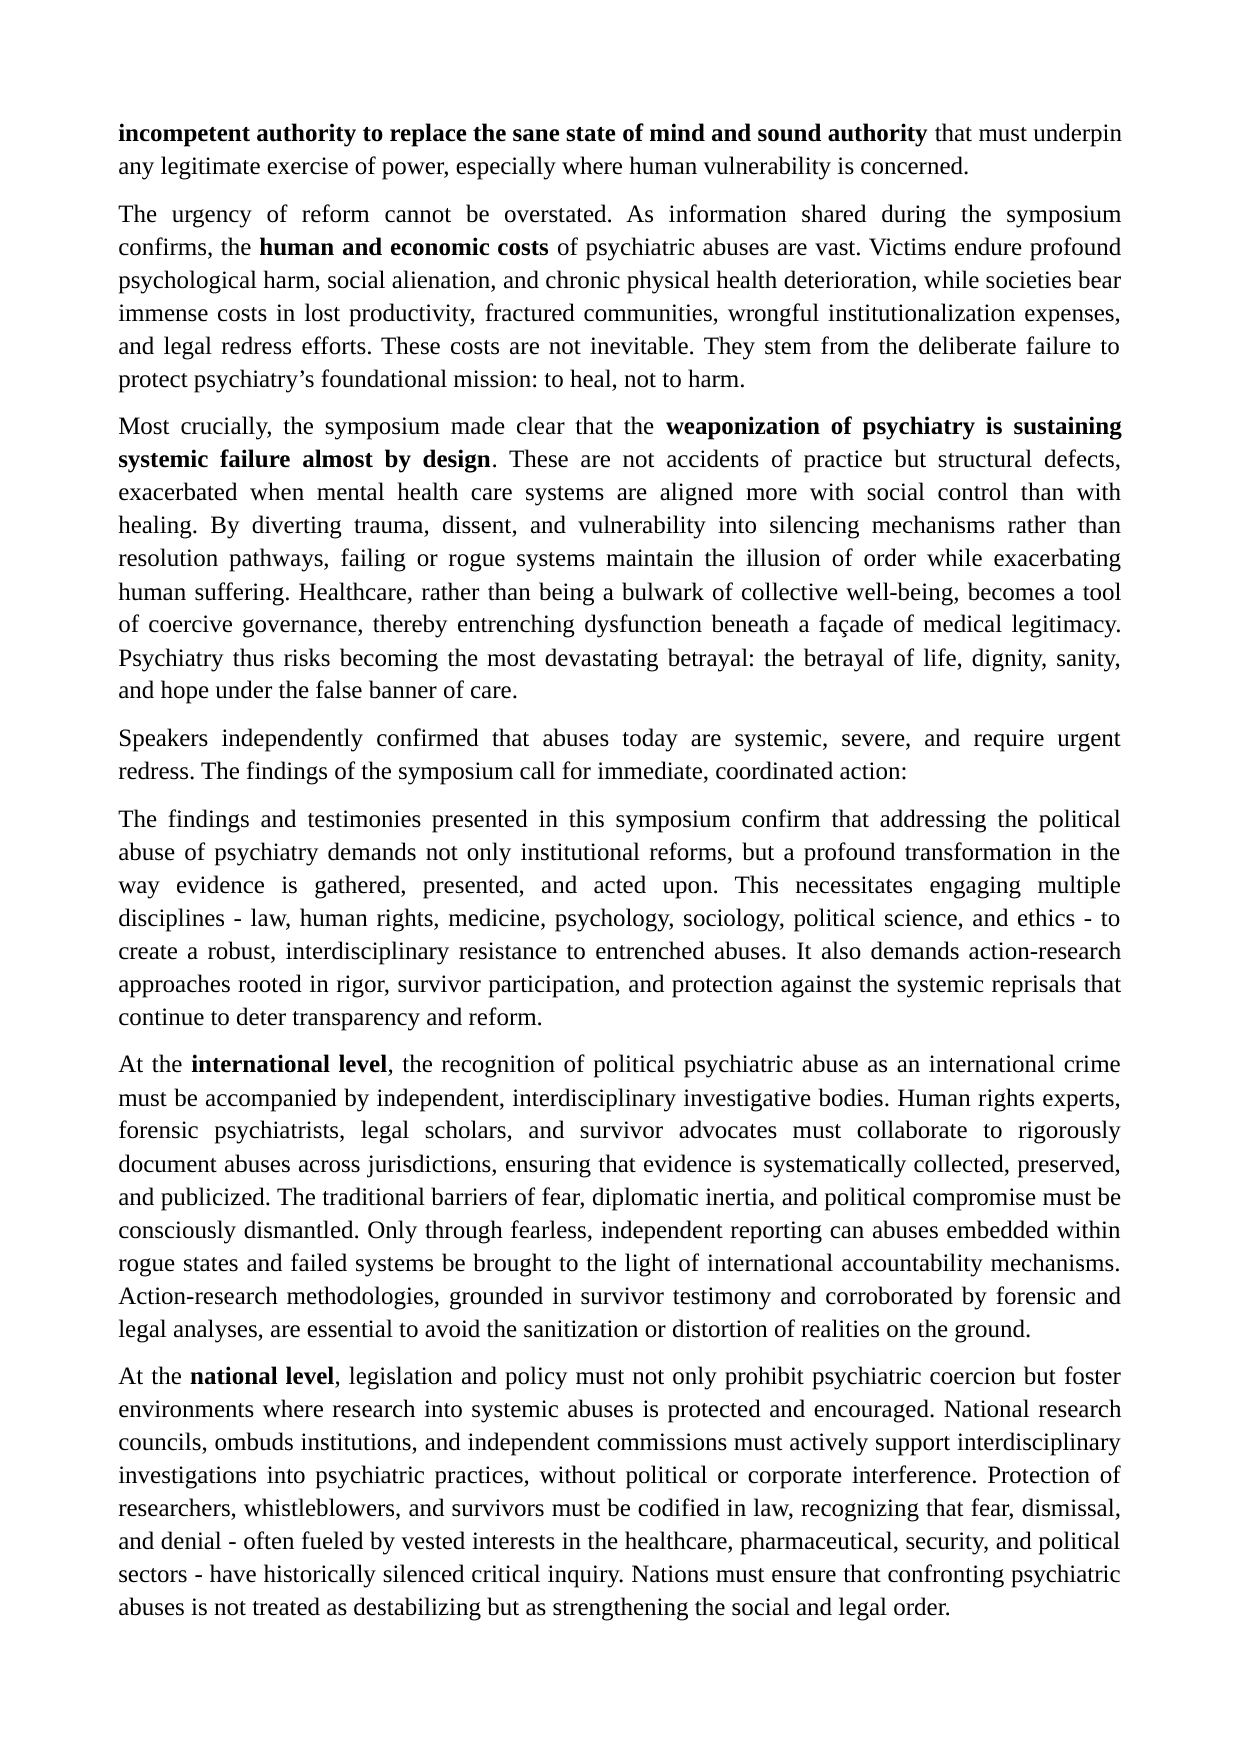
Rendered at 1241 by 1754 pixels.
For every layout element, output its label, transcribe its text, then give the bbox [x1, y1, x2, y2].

text incompetent authority to replace the sane state of mind and sound authority that must underpin any legitimate exercise of power, especially where human vulnerability is concerned. [118, 118, 1122, 180]
text Speakers independently confirmed that abuses today are systemic, severe, and require urgent redress. The findings of the symposium call for immediate, coordinated action: [118, 723, 1122, 785]
text At the international level, the recognition of political psychiatric abuse as an international crime must be accompanied by independent, interdisciplinary investigative bodies. Human rights experts, forensic psychiatrists, legal scholars, and survivor advocates must collaborate to rigorously document abuses across jurisdictions, ensuring that evidence is systematically collected, preserved, and publicized. The traditional barriers of fear, diplomatic inertia, and political compromise must be consciously dismantled. Only through fearless, independent reporting can abuses embedded within rogue states and failed systems be brought to the light of international accountability mechanisms. Action-research methodologies, grounded in survivor testimony and corroborated by forensic and legal analyses, are essential to avoid the sanitization or distortion of realities on the ground. [118, 1049, 1122, 1342]
text The findings and testimonies presented in this symposium confirm that addressing the political abuse of psychiatry demands not only institutional reforms, but a profound transformation in the way evidence is gathered, presented, and acted upon. This necessitates engaging multiple disciplines - law, human rights, medicine, psychology, sociology, political science, and ethics - to create a robust, interdisciplinary resistance to entrenched abuses. It also demands action-research approaches rooted in rigor, survivor participation, and protection against the systemic reprisals that continue to deter transparency and reform. [118, 804, 1122, 1031]
text The urgency of reform cannot be overstated. As information shared during the symposium confirms, the human and economic costs of psychiatric abuses are vast. Victims endure profound psychological harm, social alienation, and chronic physical health deterioration, while societies bear immense costs in lost productivity, fractured communities, wrongful institutionalization expenses, and legal redress efforts. These costs are not inevitable. They stem from the deliberate failure to protect psychiatry’s foundational mission: to heal, not to harm. [118, 199, 1122, 393]
text At the national level, legislation and policy must not only prohibit psychiatric coercion but foster environments where research into systemic abuses is protected and encouraged. National research councils, ombuds institutions, and independent commissions must actively support interdisciplinary investigations into psychiatric practices, without political or corporate interference. Protection of researchers, whistleblowers, and survivors must be codified in law, recognizing that fear, dismissal, and denial - often fueled by vested interests in the healthcare, pharmaceutical, security, and political sectors - have historically silenced critical inquiry. Nations must ensure that confronting psychiatric abuses is not treated as destabilizing but as strengthening the social and legal order. [118, 1361, 1122, 1621]
text Most crucially, the symposium made clear that the weaponization of psychiatry is sustaining systemic failure almost by design. These are not accidents of practice but structural defects, exacerbated when mental health care systems are aligned more with social control than with healing. By diverting trauma, dissent, and vulnerability into silencing mechanisms rather than resolution pathways, failing or rogue systems maintain the illusion of order while exacerbating human suffering. Healthcare, rather than being a bulwark of collective well-being, becomes a tool of coercive governance, thereby entrenching dysfunction beneath a façade of medical legitimacy. Psychiatry thus risks becoming the most devastating betrayal: the betrayal of life, dignity, sanity, and hope under the false banner of care. [118, 411, 1122, 704]
